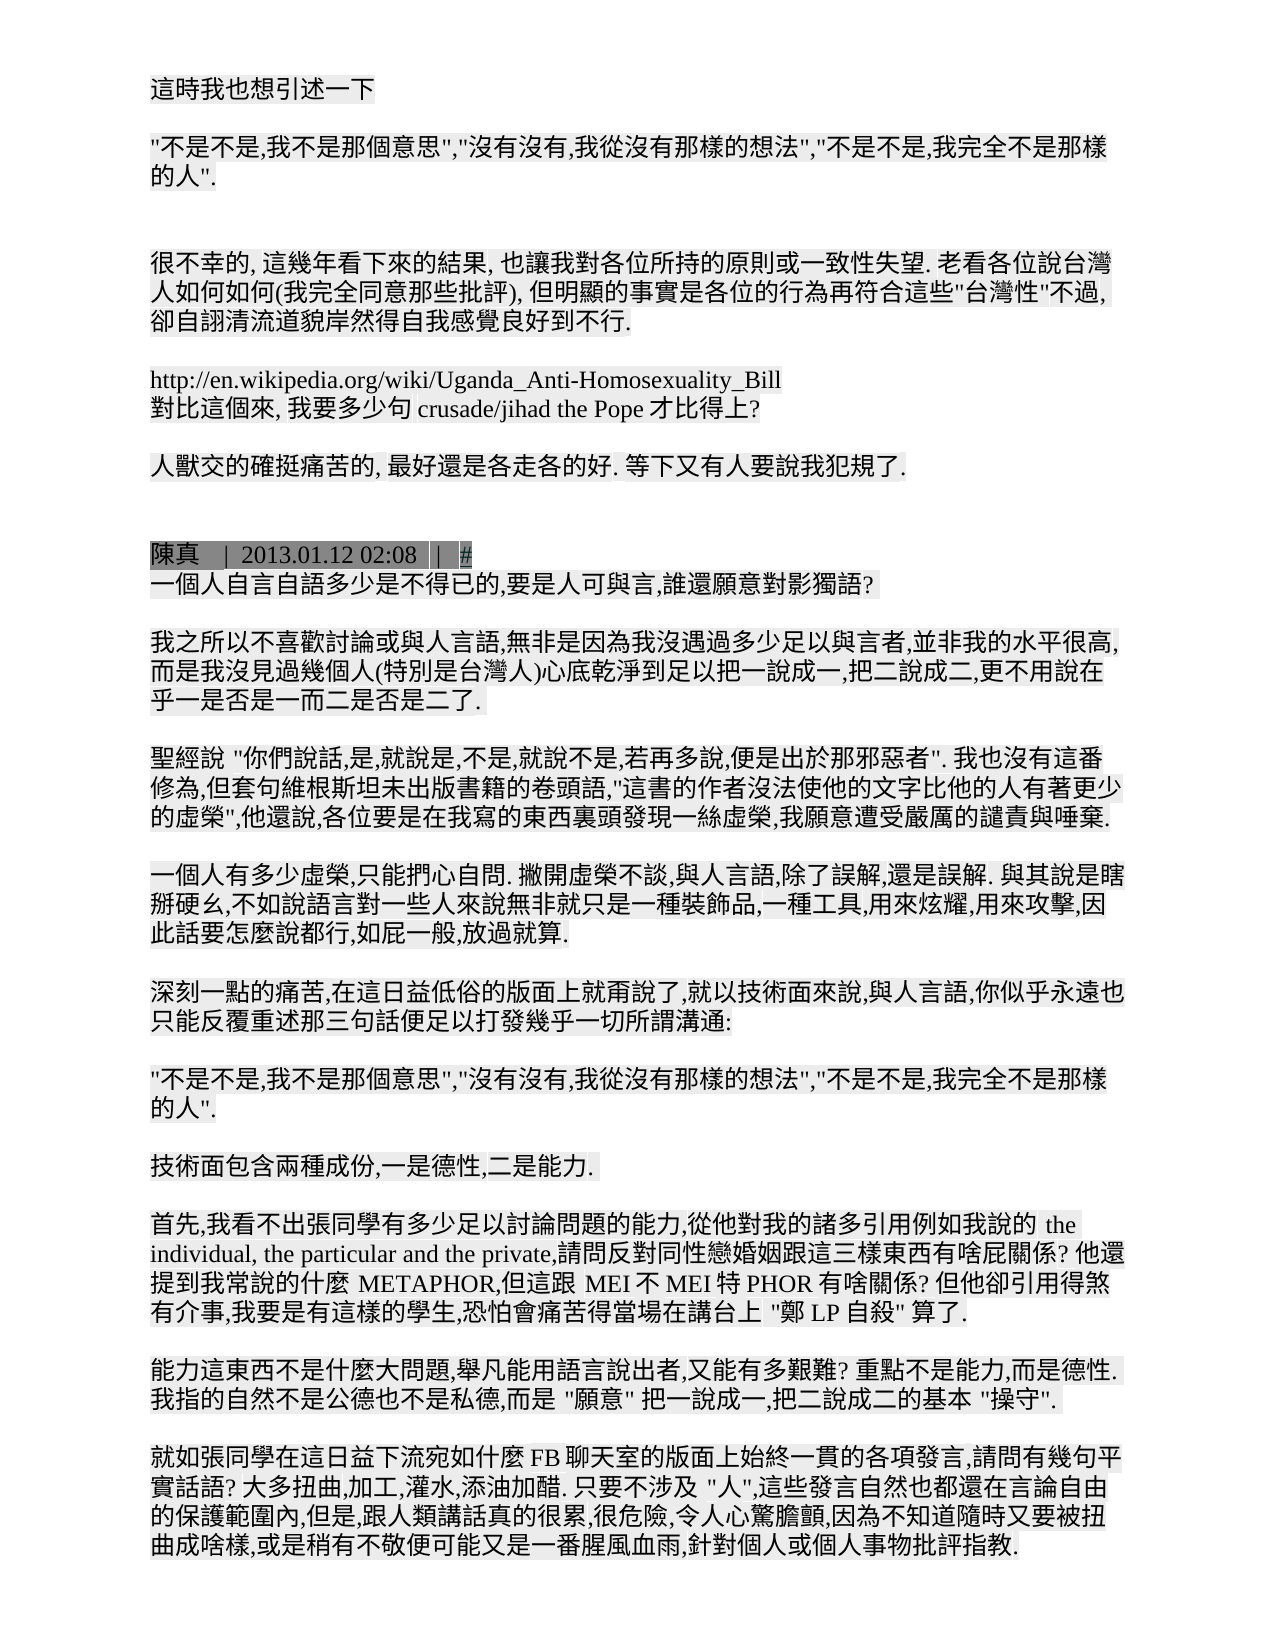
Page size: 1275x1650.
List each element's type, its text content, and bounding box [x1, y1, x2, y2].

text 這時我也想引述一下 "不是不是,我不是那個意思","沒有沒有,我從沒有那樣的想法","不是不是,我完全不是那樣的人". 很不幸的, 這幾年看下來的結果, 也讓我對各位所持的原則或一致性失望. 老看各位說台灣人如何如何(我完全同意那些批評), 但明顯的事實是各位的行為再符合這些"台灣性"不過, 卻自詡清流道貌岸然得自我感覺良好到不行. http://en.wikipedia.org/wiki/Uganda_Anti-Homosexuality_Bill 對比這個來, 我要多少句crusade/jihad the Pope才比得上? 人獸交的確挺痛苦的, 最好還是各走各的好. 等下又有人要說我犯規了. [150, 75, 1125, 482]
text 一個人自言自語多少是不得已的,要是人可與言,誰還願意對影獨語? 我之所以不喜歡討論或與人言語,無非是因為我沒遇過多少足以與言者,並非我的水平很高,而是我沒見過幾個人(特別是台灣人)心底乾淨到足以把一說成一,把二說成二,更不用說在乎一是否是一而二是否是二了. 聖經說 "你們說話,是,就說是,不是,就說不是,若再多說,便是出於那邪惡者". 我也沒有這番修為,但套句維根斯坦未出版書籍的卷頭語,"這書的作者沒法使他的文字比他的人有著更少的虛榮",他還說,各位要是在我寫的東西裏頭發現一絲虛榮,我願意遭受嚴厲的譴責與唾棄. 一個人有多少虛榮,只能捫心自問. 撇開虛榮不談,與人言語,除了誤解,還是誤解. 與其說是瞎掰硬ㄠ,不如說語言對一些人來說無非就只是一種裝飾品,一種工具,用來炫耀,用來攻擊,因此話要怎麼說都行,如屁一般,放過就算. 深刻一點的痛苦,在這日益低俗的版面上就甭說了,就以技術面來說,與人言語,你似乎永遠也只能反覆重述那三句話便足以打發幾乎一切所謂溝通: "不是不是,我不是那個意思","沒有沒有,我從沒有那樣的想法","不是不是,我完全不是那樣的人". 技術面包含兩種成份,一是德性,二是能力. 首先,我看不出張同學有多少足以討論問題的能力,從他對我的諸多引用例如我說的 the individual, the particular and the private,請問反對同性戀婚姻跟這三樣東西有啥屁關係? 他還提到我常說的什麼 METAPHOR,但這跟 MEI不MEI特PHOR有啥關係? 但他卻引用得煞有介事,我要是有這樣的學生,恐怕會痛苦得當場在講台上 "鄭LP自殺" 算了. 能力這東西不是什麼大問題,舉凡能用語言說出者,又能有多艱難? 重點不是能力,而是德性. 我指的自然不是公德也不是私德,而是 "願意" 把一說成一,把二說成二的基本 "操守". 就如張同學在這日益下流宛如什麼FB聊天室的版面上始終一貫的各項發言,請問有幾句平實話語? 大多扭曲,加工,灌水,添油加醋. 只要不涉及 "人",這些發言自然也都還在言論自由的保護範圍內,但是,跟人類講話真的很累,很危險,令人心驚膽顫,因為不知道隨時又要被扭曲成啥樣,或是稍有不敬便可能又是一番腥風血雨,針對個人或個人事物批評指教. [150, 570, 1125, 1560]
text 陳真 | 2013.01.12 02:08 | # [150, 541, 1125, 570]
